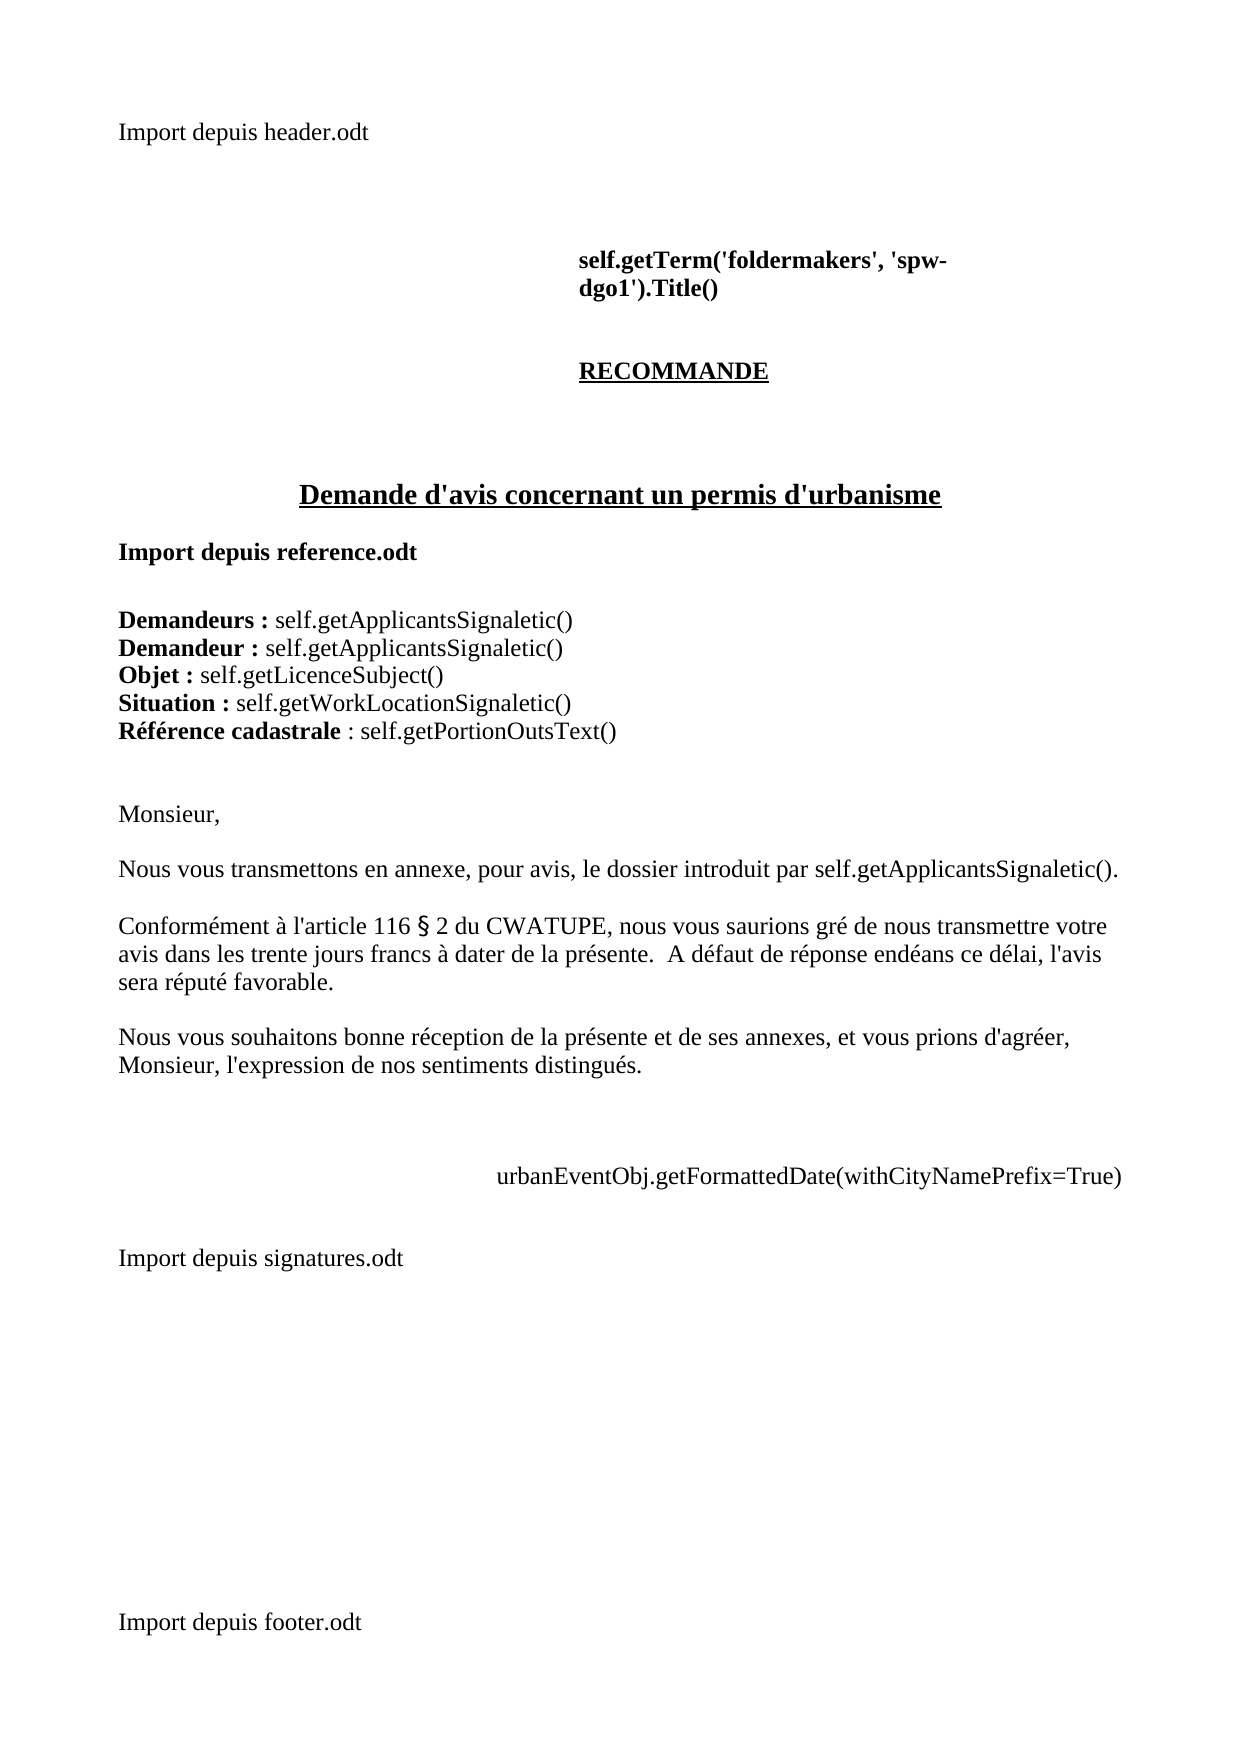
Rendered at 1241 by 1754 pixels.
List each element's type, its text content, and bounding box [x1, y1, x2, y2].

text Import depuis header.odt [118, 118, 539, 146]
text Conformément à l'article 116 § 2 du CWATUPE, nous vous saurions gré de nous transmettre votre avis dans les trente jours francs à dater de la présente. A défaut de réponse endéans ce délai, l'avis sera réputé favorable. [118, 911, 1122, 996]
text Import depuis reference.odt [118, 538, 1122, 566]
text Import depuis signatures.odt [118, 1244, 1131, 1271]
text Demandeurs : self.getApplicantsSignaletic() [118, 606, 1122, 634]
text Situation : self.getWorkLocationSignaletic() [118, 689, 1122, 717]
text Demandeur : self.getApplicantsSignaletic() [118, 634, 1122, 662]
text urbanEventObj.getFormattedDate(withCityNamePrefix=True) [118, 1162, 1122, 1189]
text self.getTerm('foldermakers', 'spw-dgo1').Title() [579, 246, 1029, 302]
text Demande d'avis concernant un permis d'urbanisme [118, 478, 1122, 511]
text Nous vous souhaitons bonne réception de la présente et de ses annexes, et vous prions d'agréer, Monsieur, l'expression de nos sentiments distingués. [118, 1023, 1122, 1079]
text RECOMMANDE [579, 357, 1029, 385]
text Nous vous transmettons en annexe, pour avis, le dossier introduit par self.getApplicantsSignaletic(). [118, 856, 1122, 883]
text Objet : self.getLicenceSubject() [118, 662, 1122, 689]
text Monsieur, [118, 800, 1122, 828]
text Référence cadastrale : self.getPortionOutsText() [118, 717, 1122, 745]
